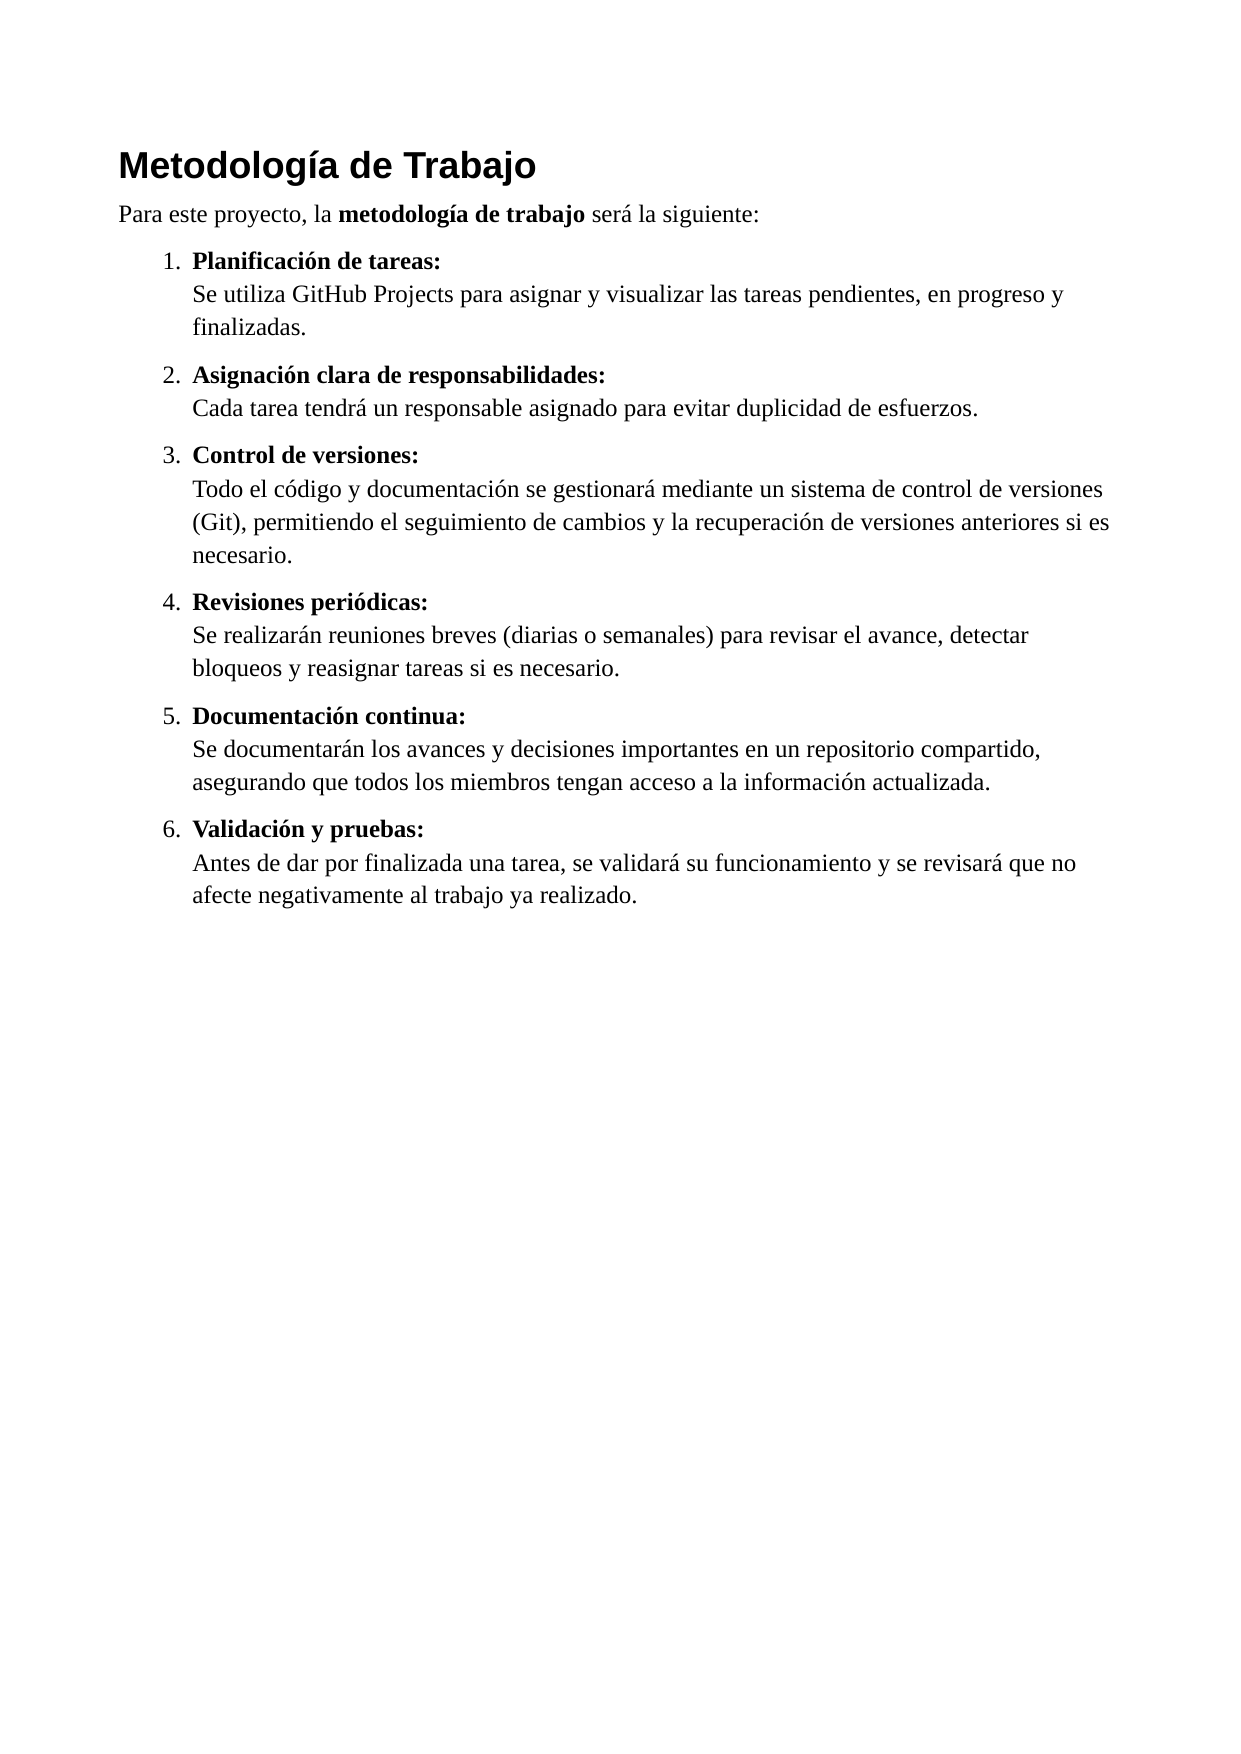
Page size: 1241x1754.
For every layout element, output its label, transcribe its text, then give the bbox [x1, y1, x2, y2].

list Documentación continua: Se documentarán los avances y decisiones importantes en un repositorio compartido, asegurando que todos los miembros tengan acceso a la información actualizada. [162, 701, 1122, 796]
subtitle Metodología de Trabajo [118, 143, 1122, 186]
list Control de versiones: Todo el código y documentación se gestionará mediante un sistema de control de versiones (Git), permitiendo el seguimiento de cambios y la recuperación de versiones anteriores si es necesario. [162, 441, 1122, 568]
list Planificación de tareas: Se utiliza GitHub Projects para asignar y visualizar las tareas pendientes, en progreso y finalizadas. [162, 246, 1122, 341]
text Para este proyecto, la metodología de trabajo será la siguiente: [118, 199, 1122, 227]
list Revisiones periódicas: Se realizarán reuniones breves (diarias o semanales) para revisar el avance, detectar bloqueos y reasignar tareas si es necesario. [162, 587, 1122, 682]
list Validación y pruebas: Antes de dar por finalizada una tarea, se validará su funcionamiento y se revisará que no afecte negativamente al trabajo ya realizado. [162, 814, 1122, 909]
list Asignación clara de responsabilidades: Cada tarea tendrá un responsable asignado para evitar duplicidad de esfuerzos. [162, 360, 1122, 422]
